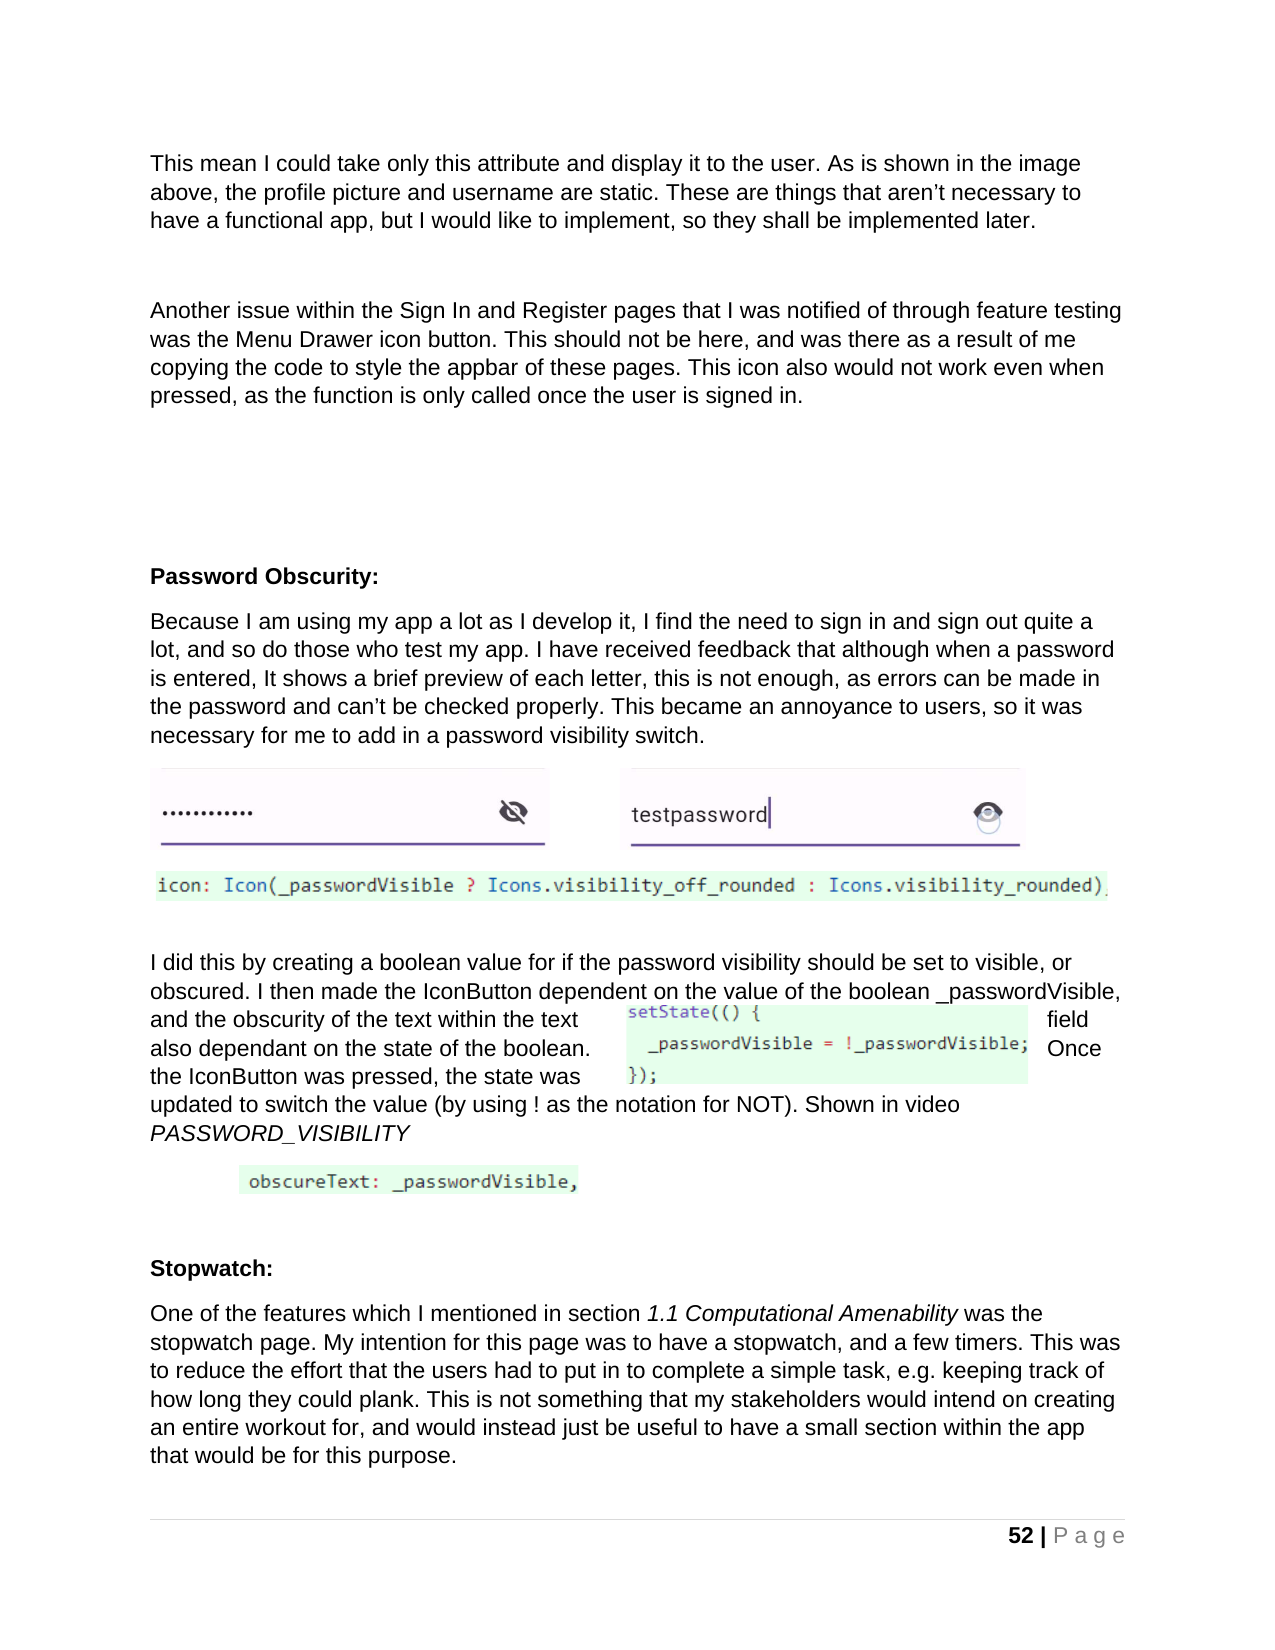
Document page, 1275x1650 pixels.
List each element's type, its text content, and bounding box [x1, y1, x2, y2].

list Because I am using my app a lot as I develop it, I find the need to sign in and sign out quite a lot, and so do those who test my app. I have received feedback that although when a password is entered, It shows a brief preview of each letter, this is not enough, as errors can be made in the password and can’t be checked properly. This became an annoyance to users, so it was necessary for me to add in a password visibility switch. [150, 195, 1125, 335]
picture [619, 355, 1030, 437]
list Password Obscurity: [150, 150, 1125, 176]
picture [199, 458, 1112, 490]
picture [150, 355, 554, 437]
